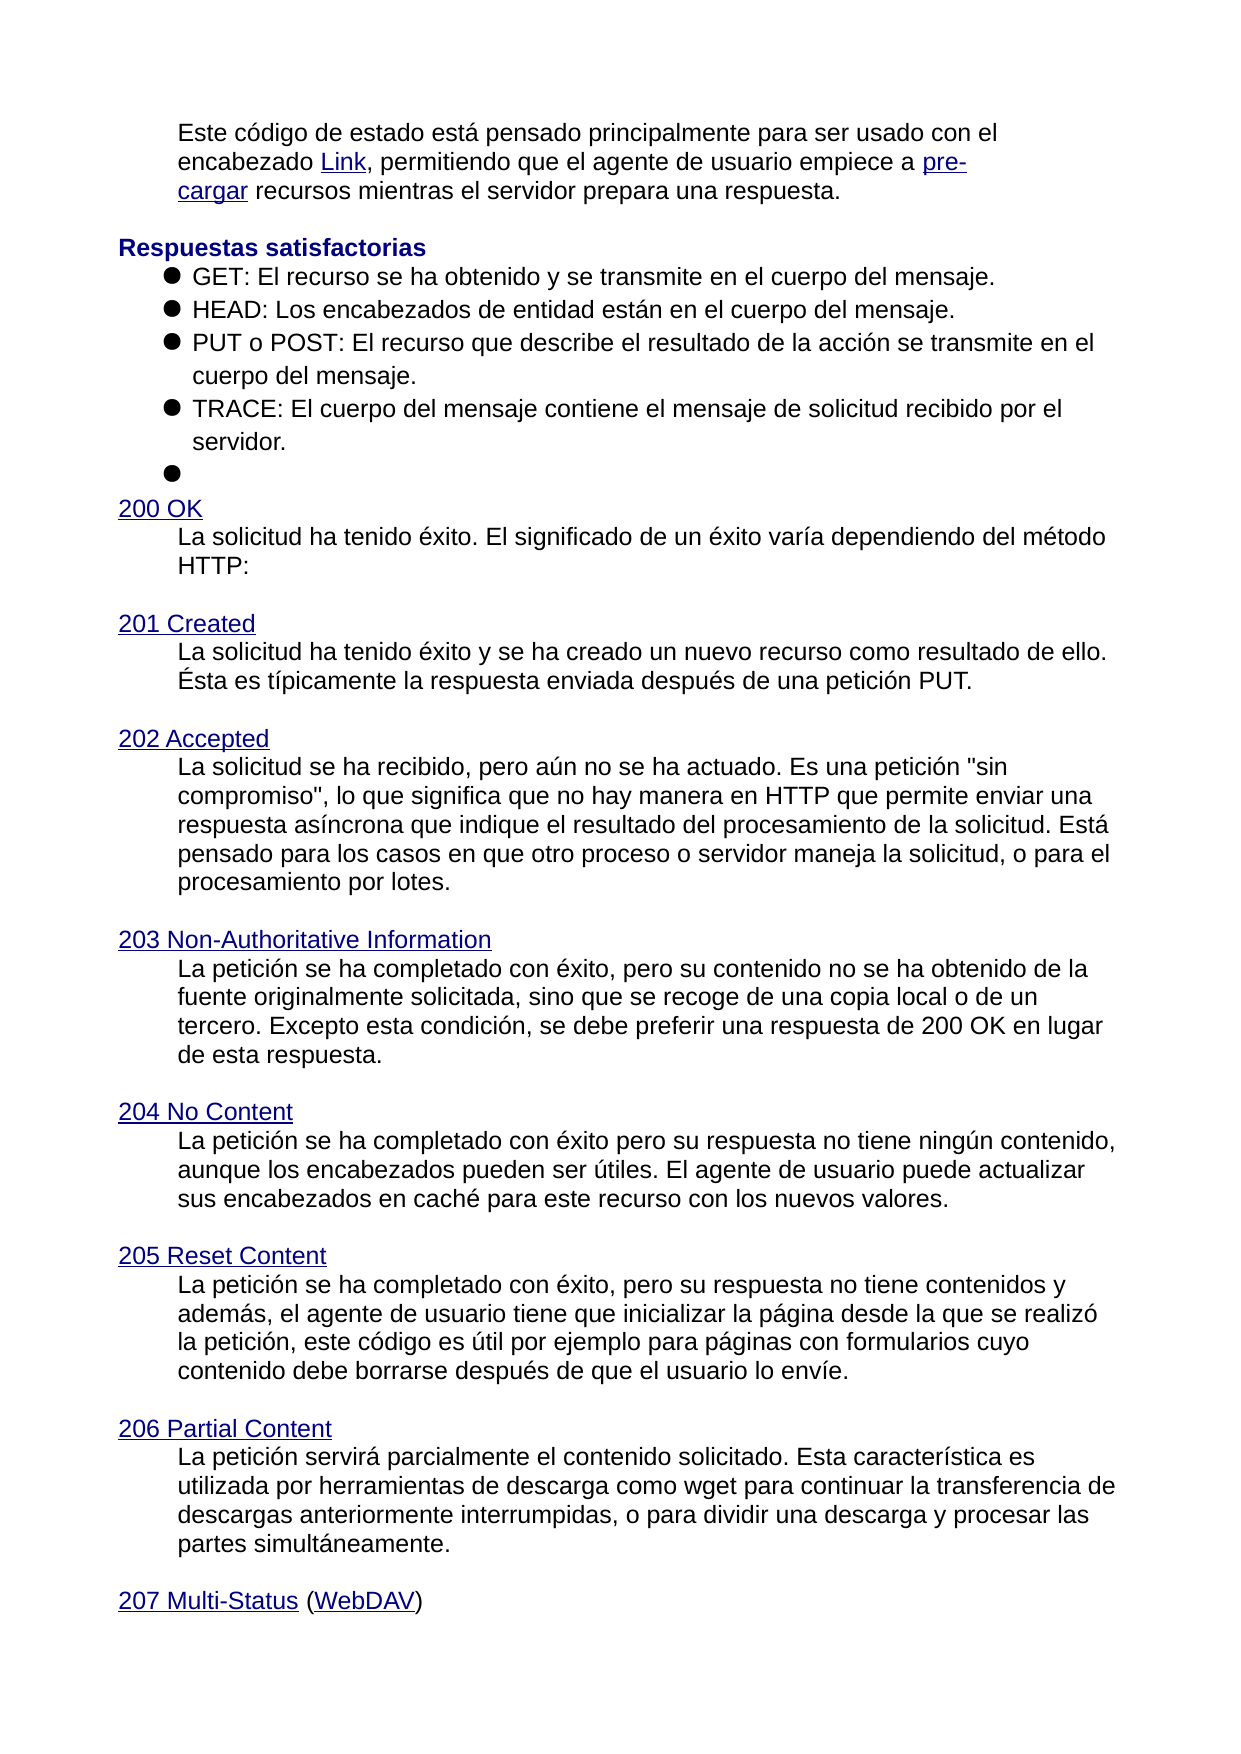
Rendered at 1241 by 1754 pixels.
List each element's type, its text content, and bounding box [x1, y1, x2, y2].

subtitle 200 OK [118, 493, 1122, 522]
subtitle 206 Partial Content [118, 1413, 1122, 1442]
subtitle 201 Created [118, 608, 1122, 637]
subtitle 207 Multi-Status (WebDAV) [118, 1586, 1122, 1615]
subtitle 203 Non-Authoritative Information [118, 925, 1122, 953]
list La petición se ha completado con éxito pero su respuesta no tiene ningún contenido, aunque los encabezados pueden ser útiles. El agente de usuario puede actualizar sus encabezados en caché para este recurso con los nuevos valores. [177, 1126, 1122, 1212]
list La petición servirá parcialmente el contenido solicitado. Esta característica es utilizada por herramientas de descarga como wget para continuar la transferencia de descargas anteriormente interrumpidas, o para dividir una descarga y procesar las partes simultáneamente. [177, 1442, 1122, 1557]
list La petición se ha completado con éxito, pero su respuesta no tiene contenidos y además, el agente de usuario tiene que inicializar la página desde la que se realizó la petición, este código es útil por ejemplo para páginas con formularios cuyo contenido debe borrarse después de que el usuario lo envíe. [177, 1270, 1122, 1385]
list Este código de estado está pensado principalmente para ser usado con el encabezado Link, permitiendo que el agente de usuario empiece a pre-cargar recursos mientras el servidor prepara una respuesta. [177, 118, 1122, 204]
list TRACE: El cuerpo del mensaje contiene el mensaje de solicitud recibido por el servidor. [162, 394, 1122, 456]
list HEAD: Los encabezados de entidad están en el cuerpo del mensaje. [162, 295, 1122, 324]
list PUT o POST: El recurso que describe el resultado de la acción se transmite en el cuerpo del mensaje. [162, 328, 1122, 390]
list GET: El recurso se ha obtenido y se transmite en el cuerpo del mensaje. [162, 262, 1122, 291]
list La petición se ha completado con éxito, pero su contenido no se ha obtenido de la fuente originalmente solicitada, sino que se recoge de una copia local o de un tercero. Excepto esta condición, se debe preferir una respuesta de 200 OK en lugar de esta respuesta. [177, 953, 1122, 1068]
list La solicitud ha tenido éxito. El significado de un éxito varía dependiendo del método HTTP: [177, 522, 1122, 580]
subtitle 205 Reset Content [118, 1241, 1122, 1270]
subtitle 202 Accepted [118, 723, 1122, 752]
list La solicitud ha tenido éxito y se ha creado un nuevo recurso como resultado de ello. Ésta es típicamente la respuesta enviada después de una petición PUT. [177, 637, 1122, 695]
subtitle 204 No Content [118, 1097, 1122, 1126]
list La solicitud se ha recibido, pero aún no se ha actuado. Es una petición "sin compromiso", lo que significa que no hay manera en HTTP que permite enviar una respuesta asíncrona que indique el resultado del procesamiento de la solicitud. Está pensado para los casos en que otro proceso o servidor maneja la solicitud, o para el procesamiento por lotes. [177, 752, 1122, 896]
subtitle Respuestas satisfactorias [118, 233, 1122, 262]
